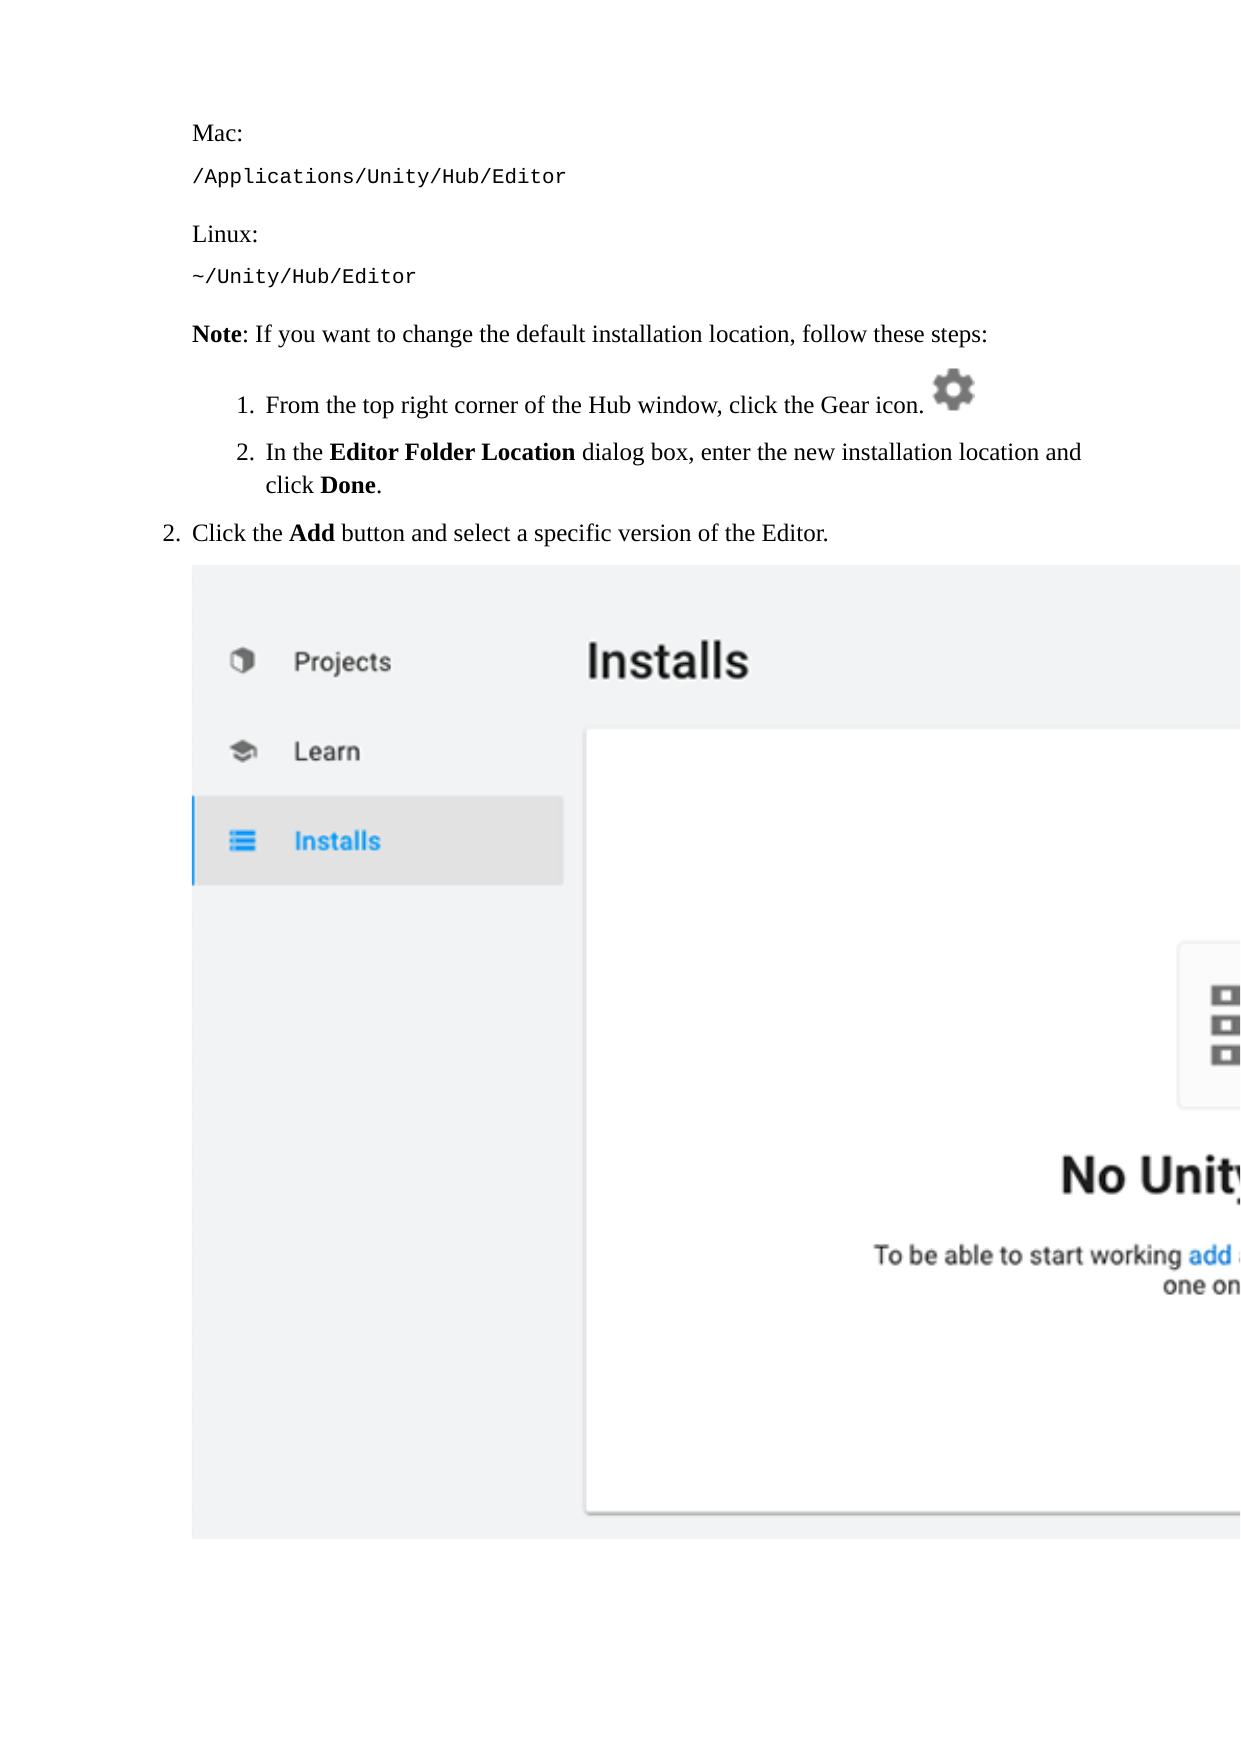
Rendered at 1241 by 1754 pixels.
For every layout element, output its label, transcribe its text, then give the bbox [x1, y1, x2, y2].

list In the Editor Folder Location dialog box, enter the new installation location and click Done. [236, 437, 1122, 499]
list /Applications/Unity/Hub/Editor [162, 166, 1122, 189]
list Linux: [162, 219, 1122, 248]
list ~/Unity/Hub/Editor [162, 266, 1122, 290]
list Mac: [162, 118, 1122, 147]
picture [191, 565, 1241, 1539]
list Click the Add button and select a specific version of the Editor. [162, 518, 1122, 547]
list Note: If you want to change the default installation location, follow these steps: [162, 319, 1122, 348]
list From the top right corner of the Hub window, click the Gear icon. [236, 367, 1122, 418]
picture [931, 367, 975, 413]
